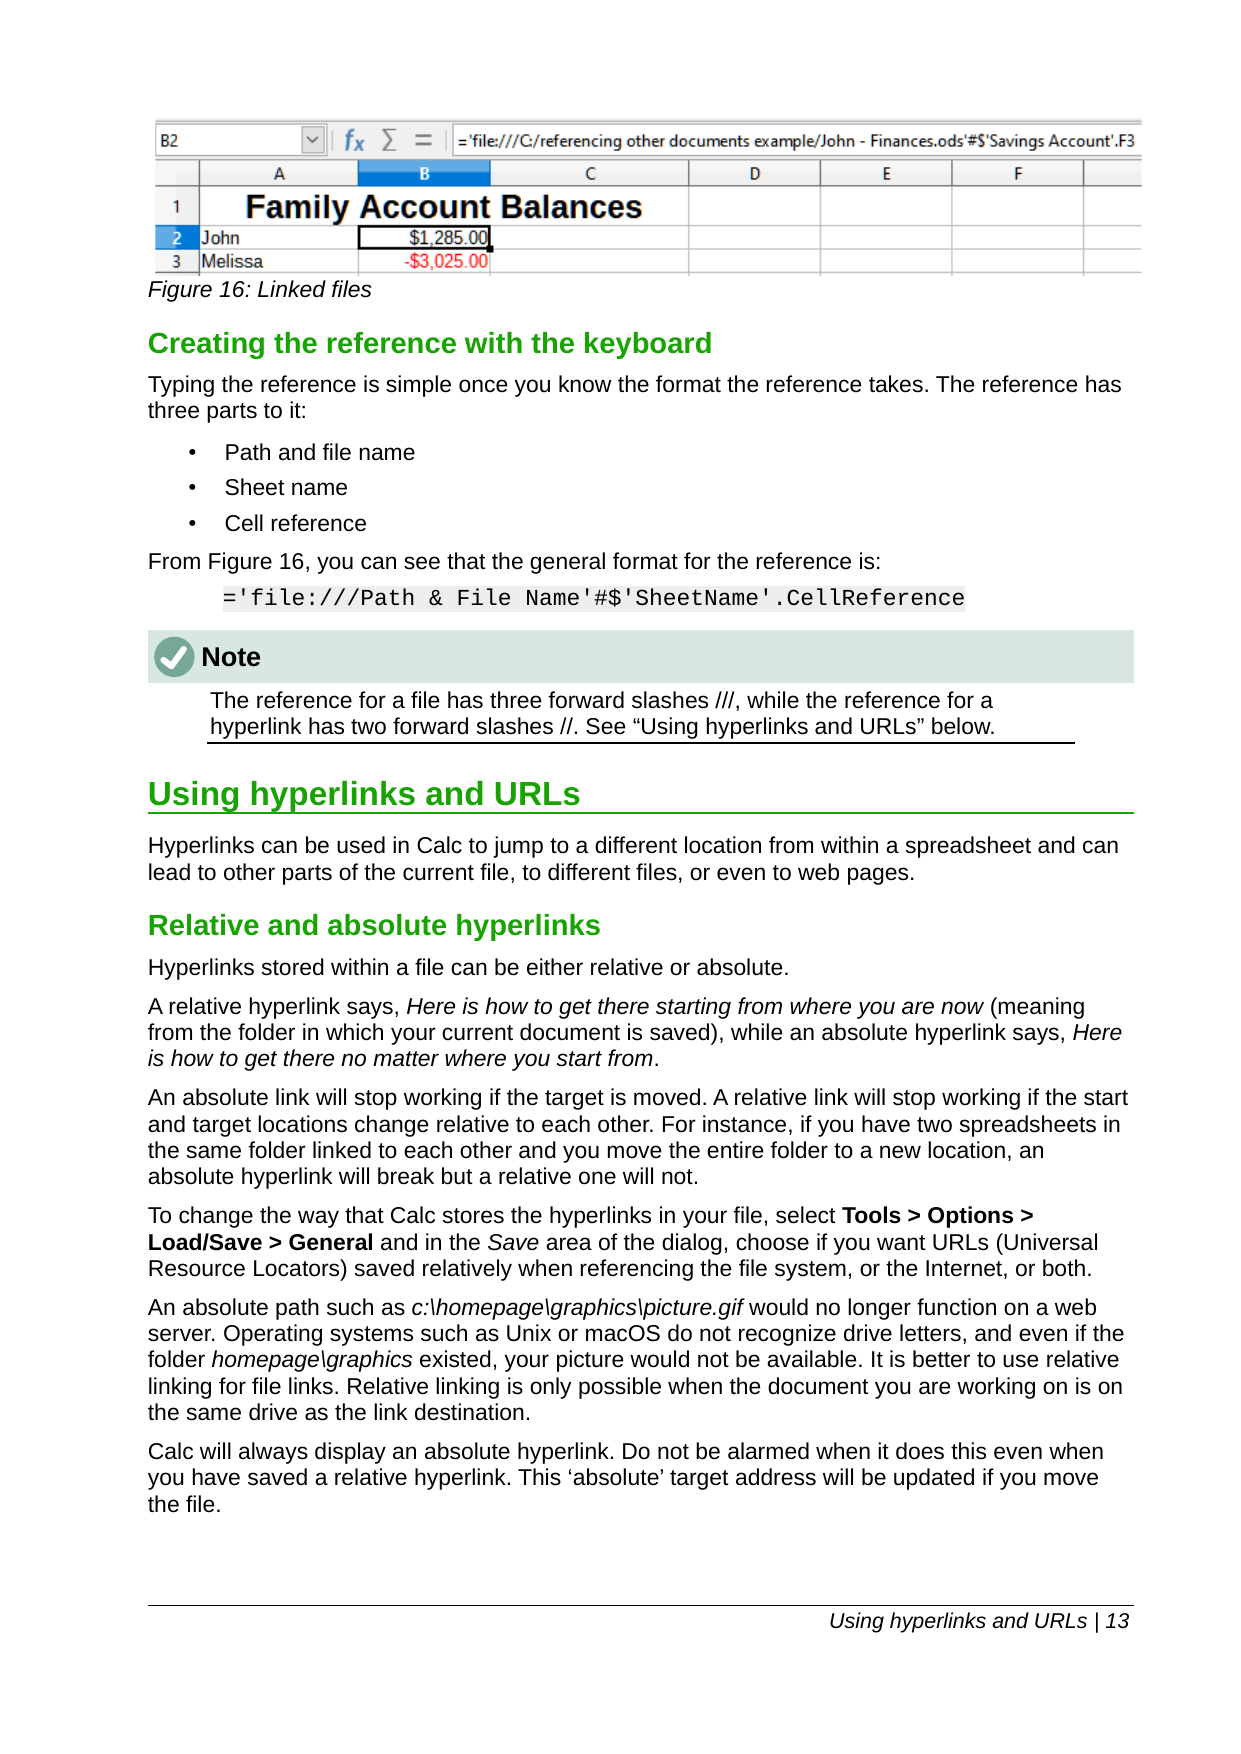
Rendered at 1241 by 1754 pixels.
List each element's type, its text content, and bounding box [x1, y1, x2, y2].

text A relative hyperlink says, Here is how to get there starting from where you are now (meaning from the folder in which your current document is saved), while an absolute hyperlink says, Here is how to get there no matter where you start from. [148, 993, 1134, 1072]
text Figure 16: Linked files [148, 118, 1149, 302]
list Typing the reference is simple once you know the format the reference takes. The reference has three parts to it: [148, 371, 1134, 424]
text To change the way that Calc stores the hyperlinks in your file, select Tools > Options > Load/Save > General and in the Save area of the dialog, choose if you want URLs (Universal Resource Locators) saved relatively when referencing the file system, or the Internet, or both. [148, 1202, 1134, 1281]
list Sheet name [185, 471, 1134, 501]
list Cell reference [185, 507, 1134, 539]
text From Figure 16, you can see that the general format for the reference is: [148, 548, 1134, 574]
subtitle Note [148, 630, 1134, 683]
subtitle Relative and absolute hyperlinks [148, 908, 1134, 942]
text Calc will always display an absolute hyperlink. Do not be alarmed when it does this even when you have saved a relative hyperlink. This ‘absolute’ target address will be updated if you move the file. [148, 1438, 1134, 1517]
text The reference for a file has three forward slashes ///, while the reference for a hyperlink has two forward slashes //. See “Using hyperlinks and URLs” below. [207, 683, 1075, 742]
text Hyperlinks can be used in Calc to jump to a different location from within a spreadsheet and can lead to other parts of the current file, to different files, or even to web pages. [148, 832, 1134, 885]
list Path and file name [185, 436, 1134, 465]
picture [155, 118, 1142, 276]
text An absolute link will stop working if the target is moved. A relative link will stop working if the start and target locations change relative to each other. For instance, if you have two spreadsheets in the same folder linked to each other and you move the entire folder to a new location, an absolute hyperlink will break but a relative one will not. [148, 1084, 1134, 1189]
text ='file:///Path & File Name'#$'SheetName'.CellReference [965, 586, 1134, 612]
text Hyperlinks stored within a file can be either relative or absolute. [148, 954, 1134, 980]
subtitle Creating the reference with the keyboard [148, 326, 1134, 359]
subtitle Using hyperlinks and URLs [148, 774, 1134, 812]
text An absolute path such as c:\homepage\graphics\picture.gif would no longer function on a web server. Operating systems such as Unix or macOS do not recognize drive letters, and even if the folder homepage\graphics existed, your picture would not be available. It is better to use relative linking for file links. Relative linking is only possible when the document you are working on is on the same drive as the link destination. [148, 1294, 1134, 1425]
